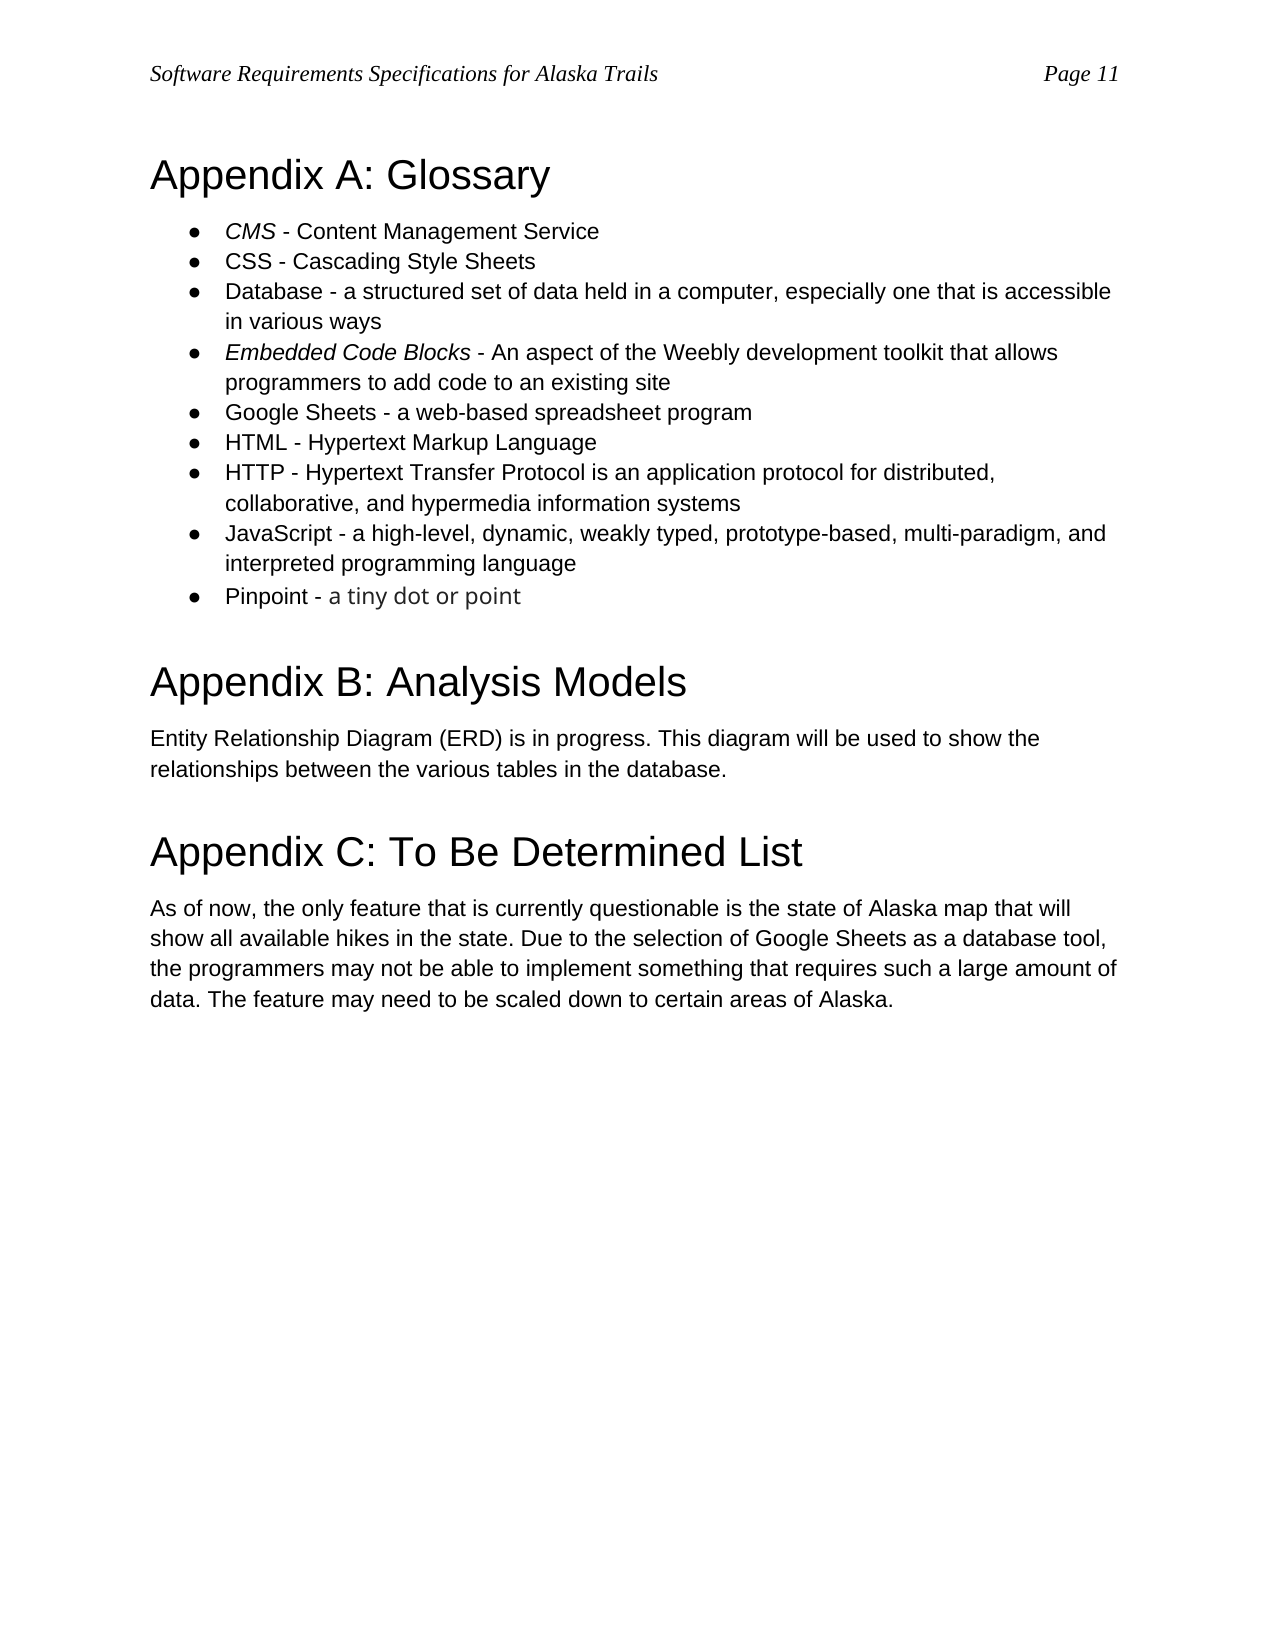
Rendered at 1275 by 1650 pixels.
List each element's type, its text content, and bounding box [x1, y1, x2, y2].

list Pinpoint - a tiny dot or point [187, 580, 1125, 611]
list Embedded Code Blocks - An aspect of the Weebly development toolkit that allows programmers to add code to an existing site [187, 338, 1125, 395]
list HTTP - Hypertext Transfer Protocol is an application protocol for distributed, collaborative, and hypermedia information systems [187, 459, 1125, 516]
text Entity Relationship Diagram (ERD) is in progress. This diagram will be used to show the relationships between the various tables in the database. [150, 725, 1125, 782]
list HTML - Hypertext Markup Language [187, 429, 1125, 455]
list JavaScript - a high-level, dynamic, weakly typed, prototype-based, multi-paradigm, and interpreted programming language [187, 520, 1125, 576]
list Google Sheets - a web-based spreadsheet program [187, 399, 1125, 425]
list CSS - Cascading Style Sheets [187, 248, 1125, 274]
list CMS - Content Management Service [187, 218, 1125, 244]
list Database - a structured set of data held in a computer, especially one that is accessible in various ways [187, 278, 1125, 334]
subtitle Appendix A: Glossary [150, 150, 1125, 198]
text As of now, the only feature that is currently questionable is the state of Alaska map that will show all available hikes in the state. Due to the selection of Google Sheets as a database tool, the programmers may not be able to implement something that requires such a large amount of data. The feature may need to be scaled down to certain areas of Alaska. [150, 895, 1125, 1012]
subtitle Appendix B: Analysis Models [150, 658, 1125, 706]
subtitle Appendix C: To Be Determined List [150, 827, 1125, 875]
